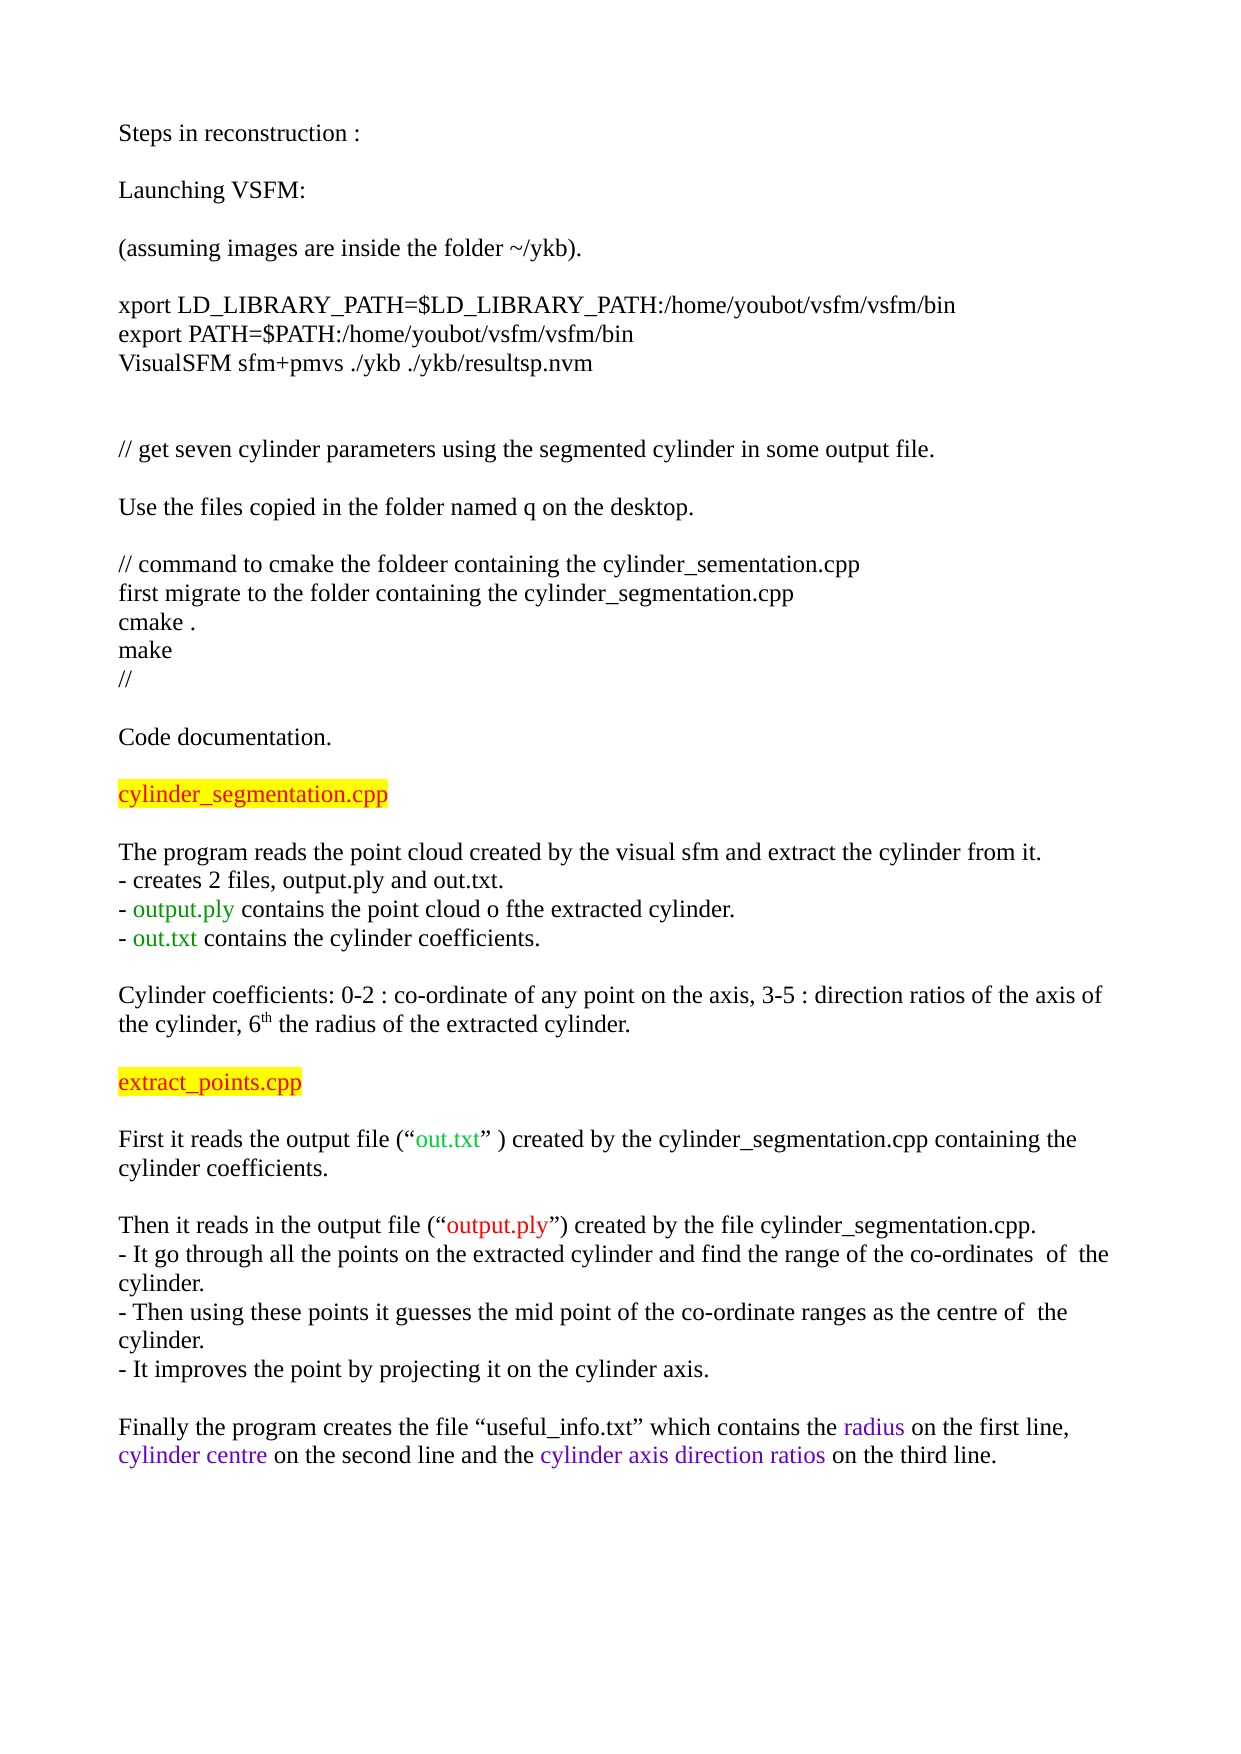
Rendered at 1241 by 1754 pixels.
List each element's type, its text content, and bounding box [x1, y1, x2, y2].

text // command to cmake the foldeer containing the cylinder_sementation.cpp [118, 549, 1122, 578]
text (assuming images are inside the folder ~/ykb). [118, 233, 1122, 262]
text Then it reads in the output file (“output.ply”) created by the file cylinder_segmentation.cpp. [118, 1211, 1122, 1239]
text extract_points.cpp [118, 1067, 1122, 1096]
text - creates 2 files, output.ply and out.txt. [118, 866, 1122, 894]
text - It go through all the points on the extracted cylinder and find the range of the co-ordinates of the cylinder. [118, 1239, 1122, 1297]
text Finally the program creates the file “useful_info.txt” which contains the radius on the first line, cylinder centre on the second line and the cylinder axis direction ratios on the third line. [118, 1412, 1122, 1469]
text cylinder_segmentation.cpp [118, 779, 1122, 808]
text - Then using these points it guesses the mid point of the co-ordinate ranges as the centre of the cylinder. [118, 1297, 1122, 1354]
text The program reads the point cloud created by the visual sfm and extract the cylinder from it. [118, 837, 1122, 866]
text - out.txt contains the cylinder coefficients. [118, 923, 1122, 952]
text - It improves the point by projecting it on the cylinder axis. [118, 1354, 1122, 1383]
text // [118, 664, 1122, 693]
text make [118, 636, 1122, 664]
text First it reads the output file (“out.txt” ) created by the cylinder_segmentation.cpp containing the cylinder coefficients. [118, 1124, 1122, 1182]
text Code documentation. [118, 722, 1122, 751]
text Use the files copied in the folder named q on the desktop. [118, 492, 1122, 521]
text // get seven cylinder parameters using the segmented cylinder in some output file. [118, 434, 1122, 463]
text first migrate to the folder containing the cylinder_segmentation.cpp [118, 578, 1122, 607]
text Steps in reconstruction : [118, 118, 1122, 147]
text xport LD_LIBRARY_PATH=$LD_LIBRARY_PATH:/home/youbot/vsfm/vsfm/bin [118, 291, 1122, 319]
text - output.ply contains the point cloud o fthe extracted cylinder. [118, 894, 1122, 923]
text Cylinder coefficients: 0-2 : co-ordinate of any point on the axis, 3-5 : direction ratios of the axis of the cylinder, 6th the radius of the extracted cylinder. [118, 981, 1122, 1038]
text VisualSFM sfm+pmvs ./ykb ./ykb/resultsp.nvm [118, 348, 1122, 377]
text Launching VSFM: [118, 176, 1122, 204]
text cmake . [118, 607, 1122, 636]
text export PATH=$PATH:/home/youbot/vsfm/vsfm/bin [118, 319, 1122, 348]
